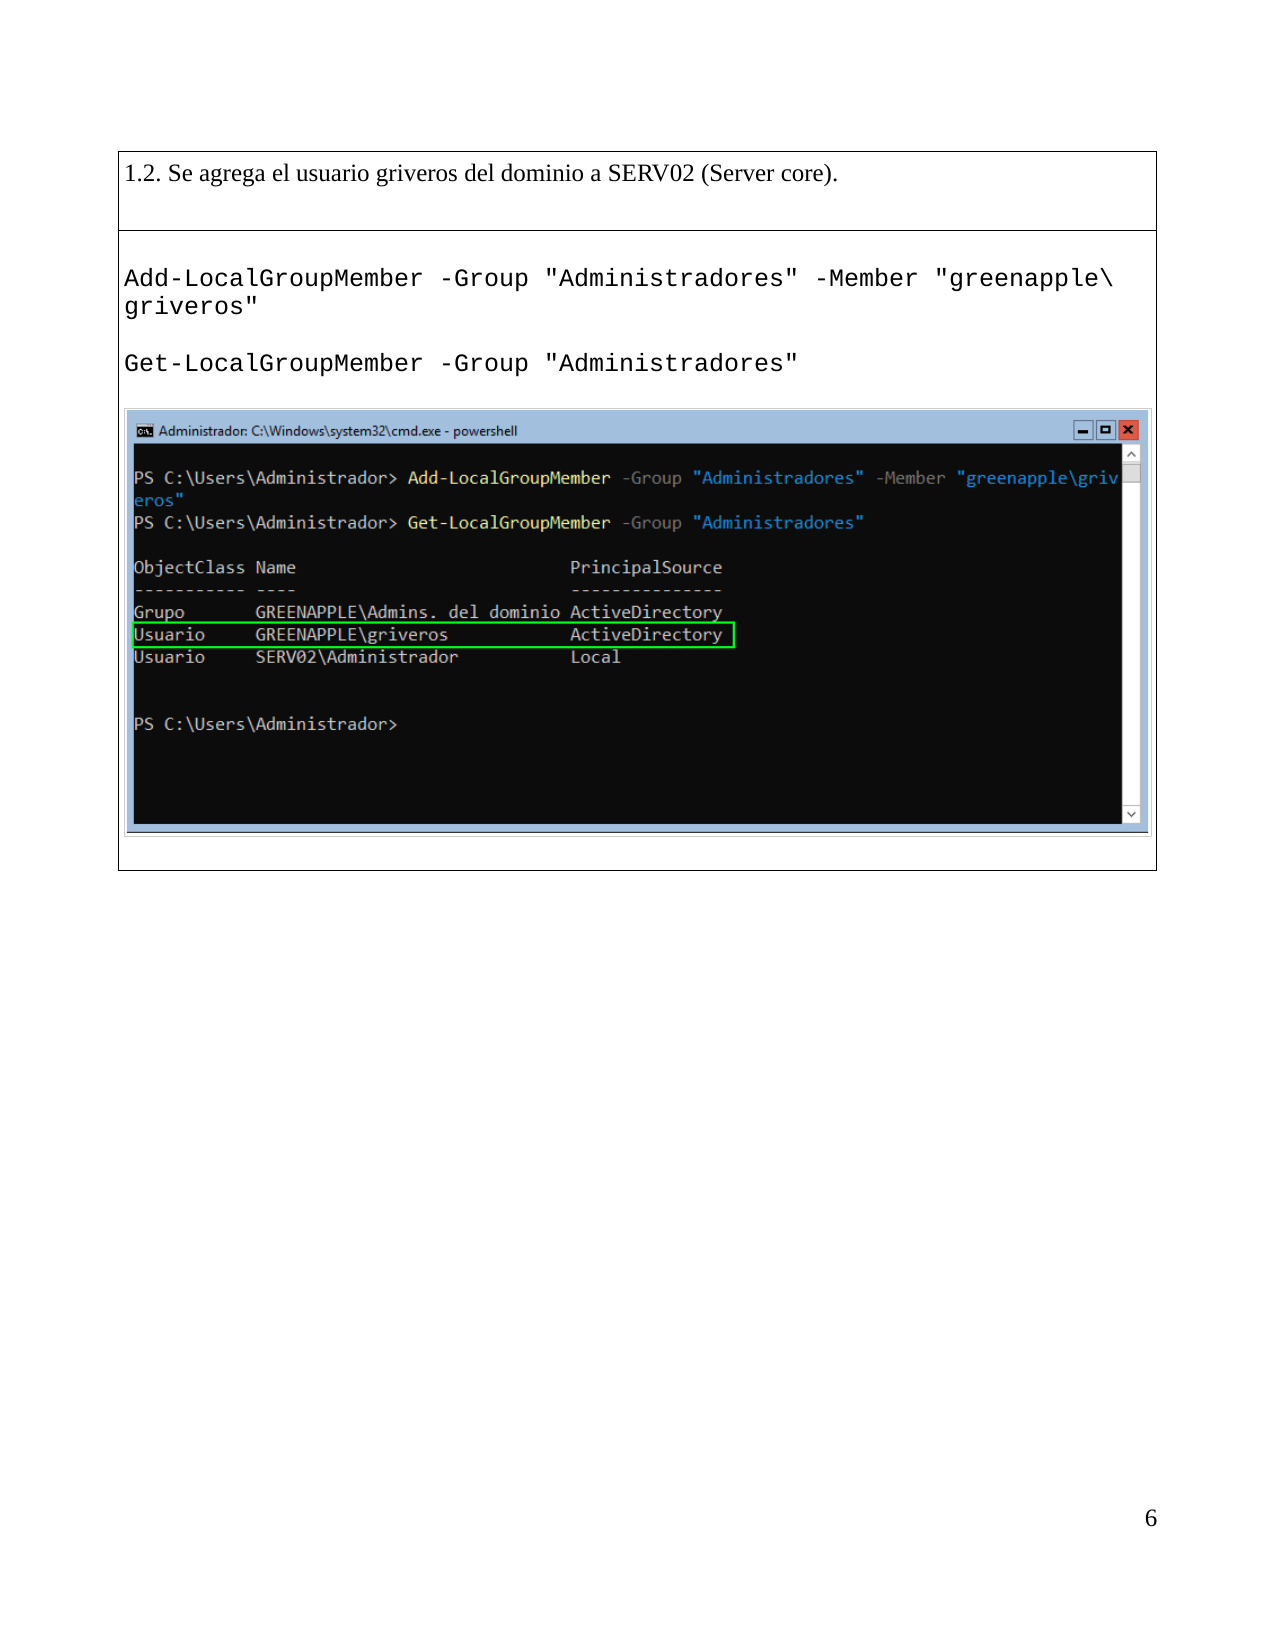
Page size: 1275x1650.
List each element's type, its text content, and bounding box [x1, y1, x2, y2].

table_header 1.2. Se agrega el usuario griveros del dominio a SERV02 (Server core). [119, 152, 1156, 230]
table_cell Add-LocalGroupMember -Group "Administradores" -Member "greenapple\griveros" Get-LocalGroupMember -Group "Administradores" [119, 231, 1156, 870]
picture [126, 410, 1149, 833]
